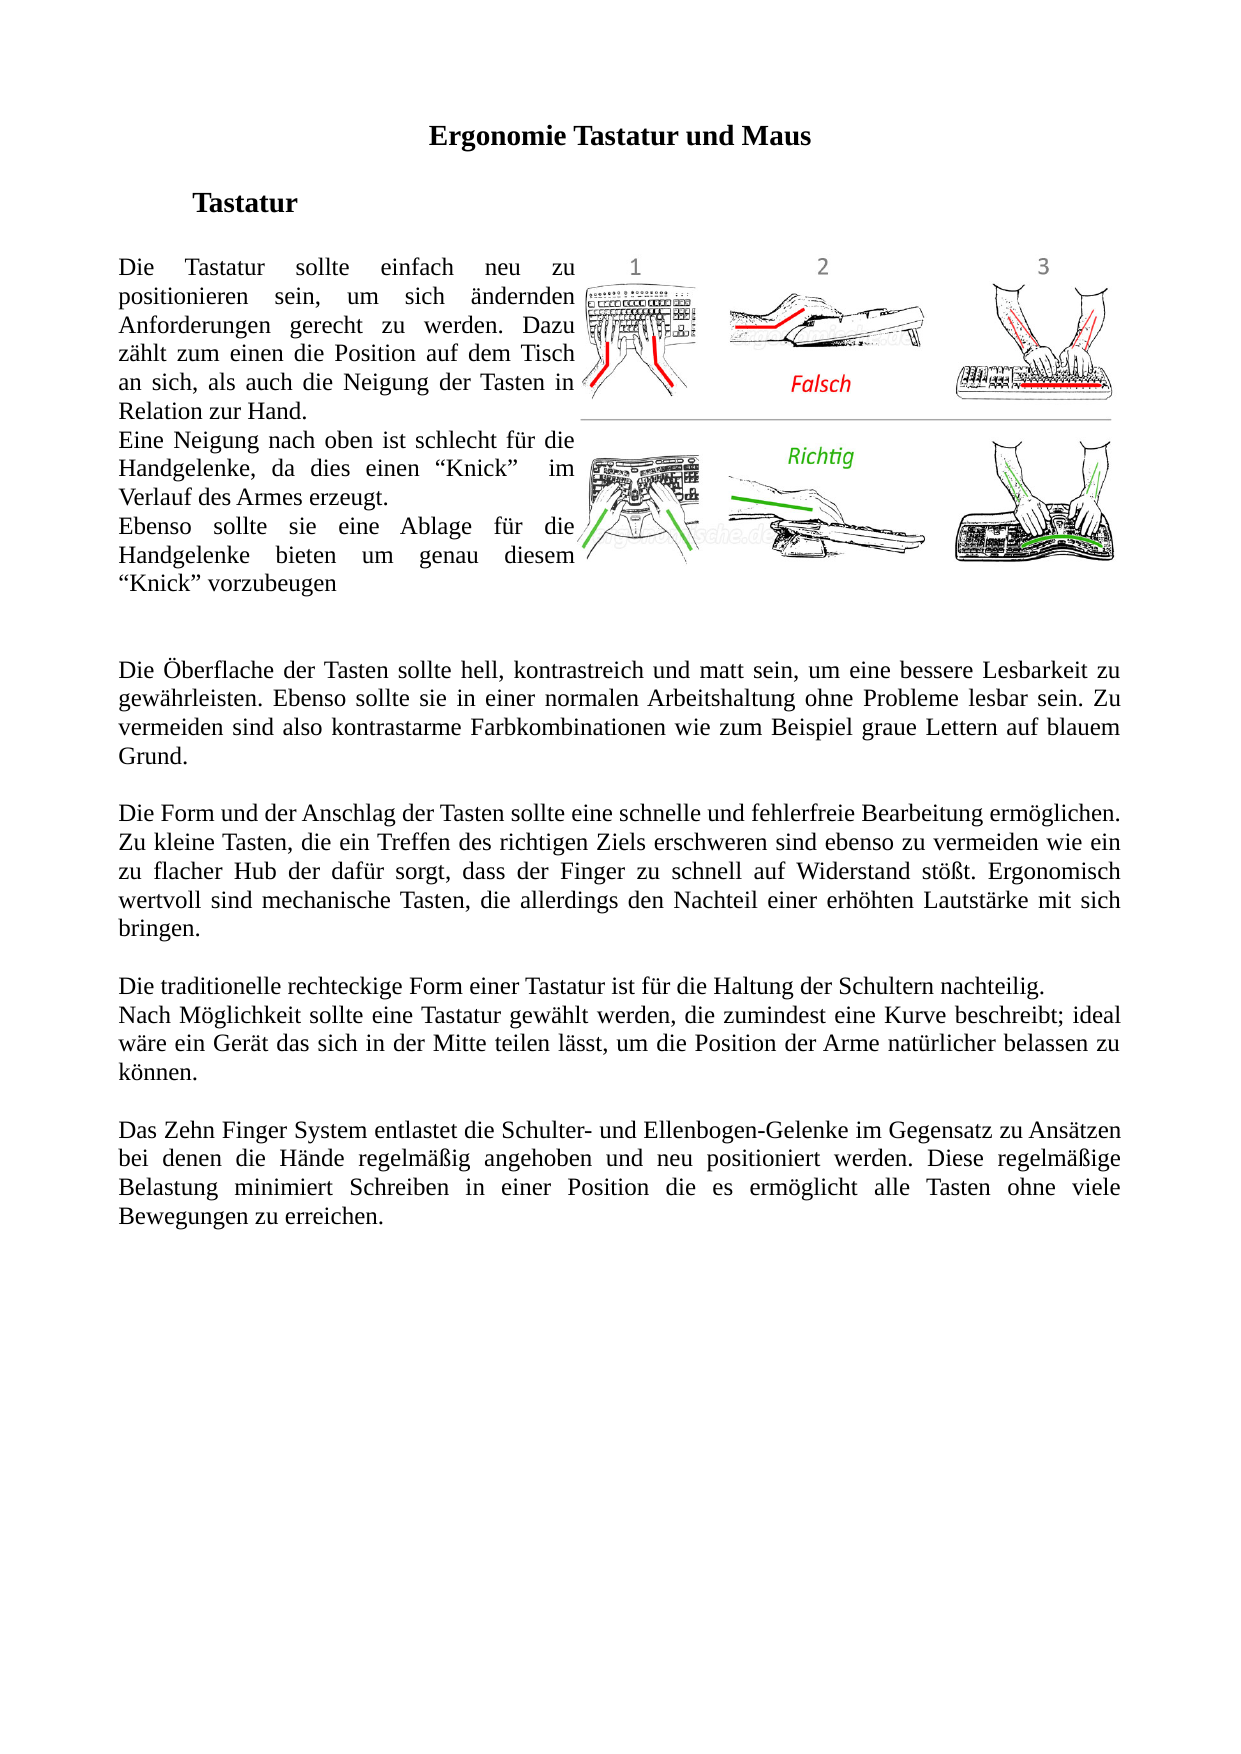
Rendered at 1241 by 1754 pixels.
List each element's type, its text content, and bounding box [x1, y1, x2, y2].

text Eine Neigung nach oben ist schlecht für die Handgelenke, da dies einen “Knick” im Verlauf des Armes erzeugt. [118, 425, 575, 511]
text Nach Möglichkeit sollte eine Tastatur gewählt werden, die zumindest eine Kurve beschreibt; ideal wäre ein Gerät das sich in der Mitte teilen lässt, um die Position der Arme natürlicher belassen zu können. [118, 1000, 1122, 1086]
text Ergonomie Tastatur und Maus [118, 118, 1122, 152]
text Die Form und der Anschlag der Tasten sollte eine schnelle und fehlerfreie Bearbeitung ermöglichen. Zu kleine Tasten, die ein Treffen des richtigen Ziels erschweren sind ebenso zu vermeiden wie ein zu flacher Hub der dafür sorgt, dass der Finger zu schnell auf Widerstand stößt. Ergonomisch wertvoll sind mechanische Tasten, die allerdings den Nachteil einer erhöhten Lautstärke mit sich bringen. [118, 798, 1122, 942]
text Tastatur [118, 185, 1122, 219]
text Das Zehn Finger System entlastet die Schulter- und Ellenbogen-Gelenke im Gegensatz zu Ansätzen bei denen die Hände regelmäßig angehoben und neu positioniert werden. Diese regelmäßige Belastung minimiert Schreiben in einer Position die es ermöglicht alle Tasten ohne viele Bewegungen zu erreichen. [118, 1115, 1122, 1230]
text Die Tastatur sollte einfach neu zu positionieren sein, um sich ändernden Anforderungen gerecht zu werden. Dazu zählt zum einen die Position auf dem Tisch an sich, als auch die Neigung der Tasten in Relation zur Hand. [118, 252, 575, 425]
picture [575, 248, 1120, 572]
text Die Öberflache der Tasten sollte hell, kontrastreich und matt sein, um eine bessere Lesbarkeit zu gewährleisten. Ebenso sollte sie in einer normalen Arbeitshaltung ohne Probleme lesbar sein. Zu vermeiden sind also kontrastarme Farbkombinationen wie zum Beispiel graue Lettern auf blauem Grund. [118, 655, 1122, 770]
text Ebenso sollte sie eine Ablage für die Handgelenke bieten um genau diesem “Knick” vorzubeugen [118, 511, 1122, 597]
text Die traditionelle rechteckige Form einer Tastatur ist für die Haltung der Schultern nachteilig. [118, 971, 1122, 1000]
